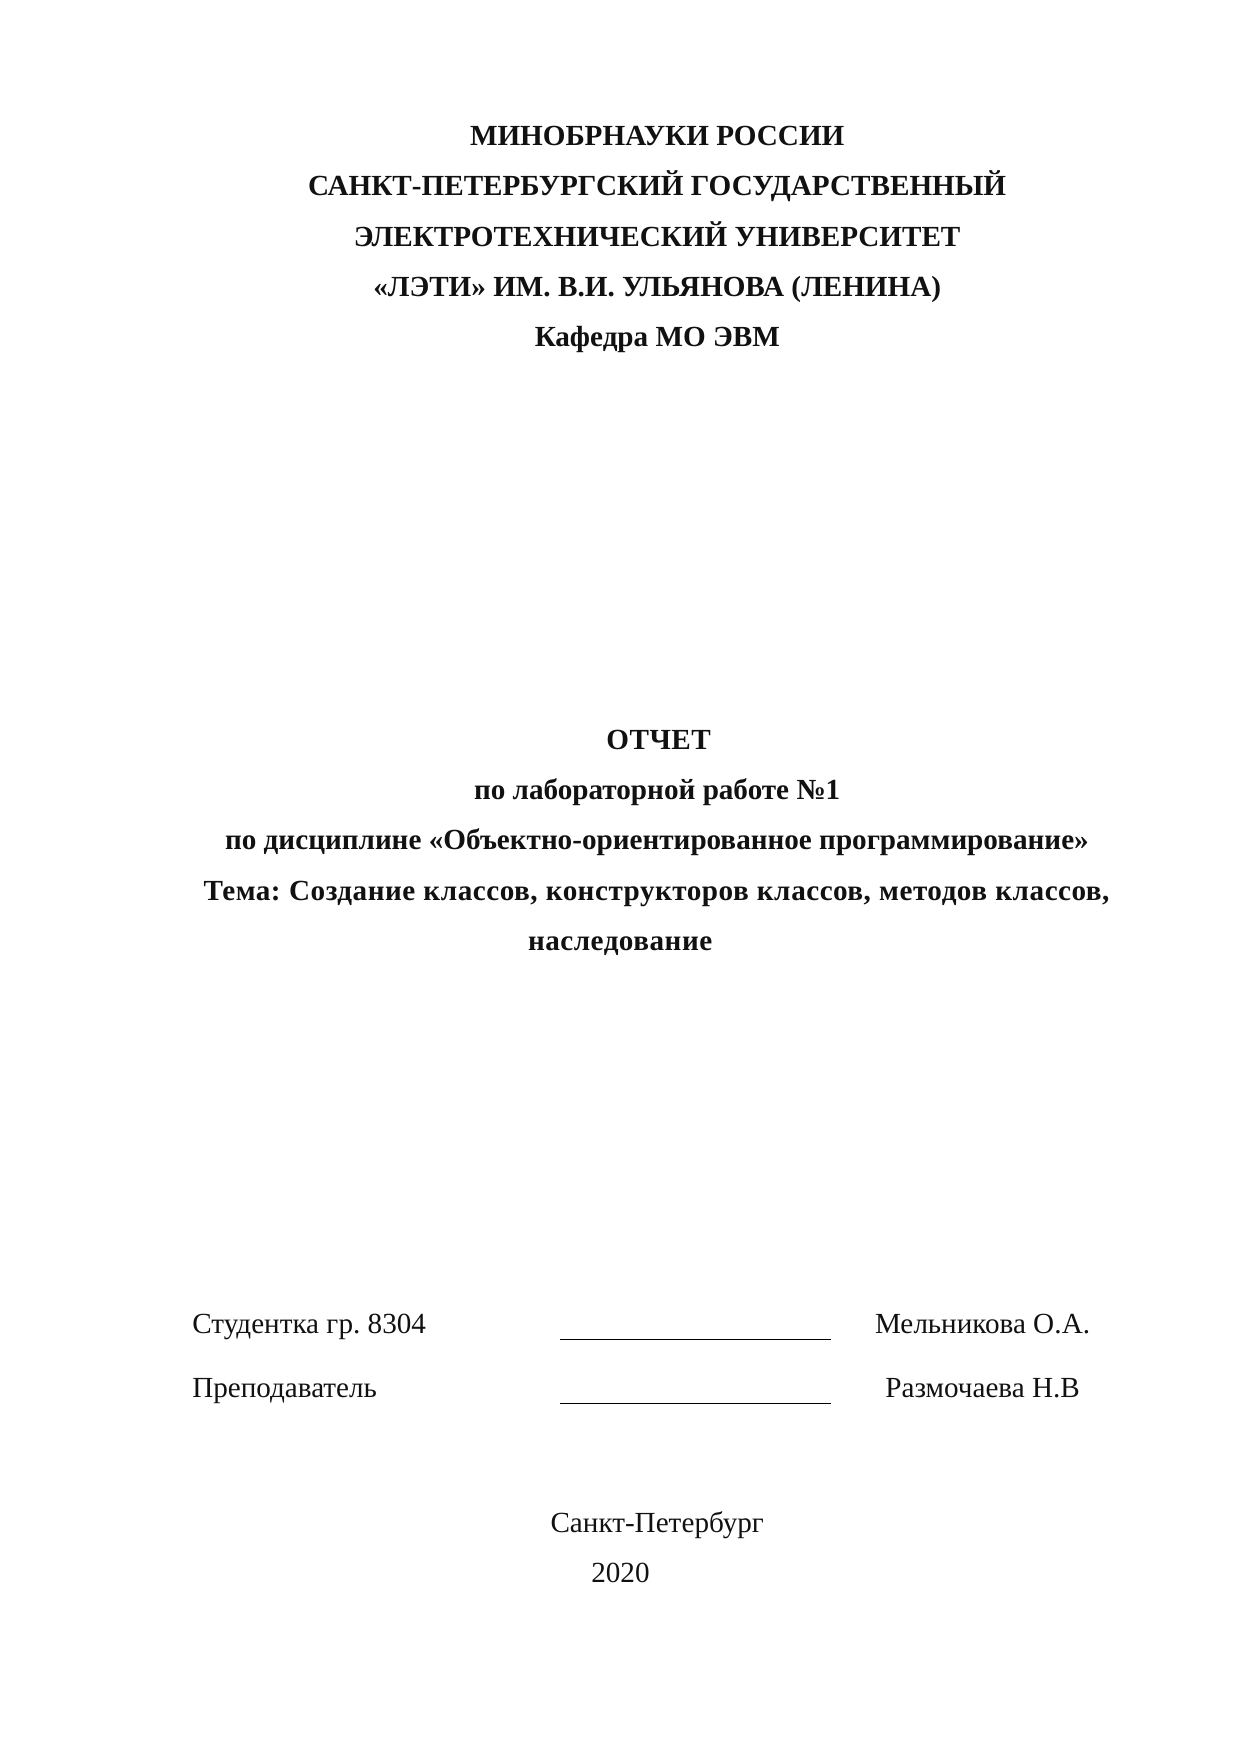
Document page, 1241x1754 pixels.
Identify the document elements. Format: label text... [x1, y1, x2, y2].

text Санкт-Петербург [118, 1505, 1122, 1538]
text по лабораторной работе №1 [118, 772, 1122, 806]
table_header Мельникова О.А. [831, 1275, 1133, 1339]
table_cell Преподаватель [107, 1339, 560, 1403]
text электротехнический университет [118, 219, 1122, 252]
table_cell Размочаева Н.В [831, 1339, 1133, 1403]
text по дисциплине «Объектно-ориентированное программирование» [118, 822, 1122, 856]
table_cell [560, 1340, 831, 1403]
text 2020 [118, 1555, 1122, 1589]
table_header Студентка гр. 8304 [107, 1275, 560, 1339]
text МИНОБРНАУКИ РОССИИ [118, 118, 1122, 152]
text Санкт-Петербургский государственный [118, 168, 1122, 202]
text отчет [118, 722, 1122, 755]
table_header [560, 1275, 831, 1339]
text Тема: Создание классов, конструкторов классов, методов классов, наследование [118, 873, 1122, 957]
text Кафедра МО ЭВМ [118, 319, 1122, 353]
text «ЛЭТИ» им. В.И. Ульянова (Ленина) [118, 269, 1122, 303]
